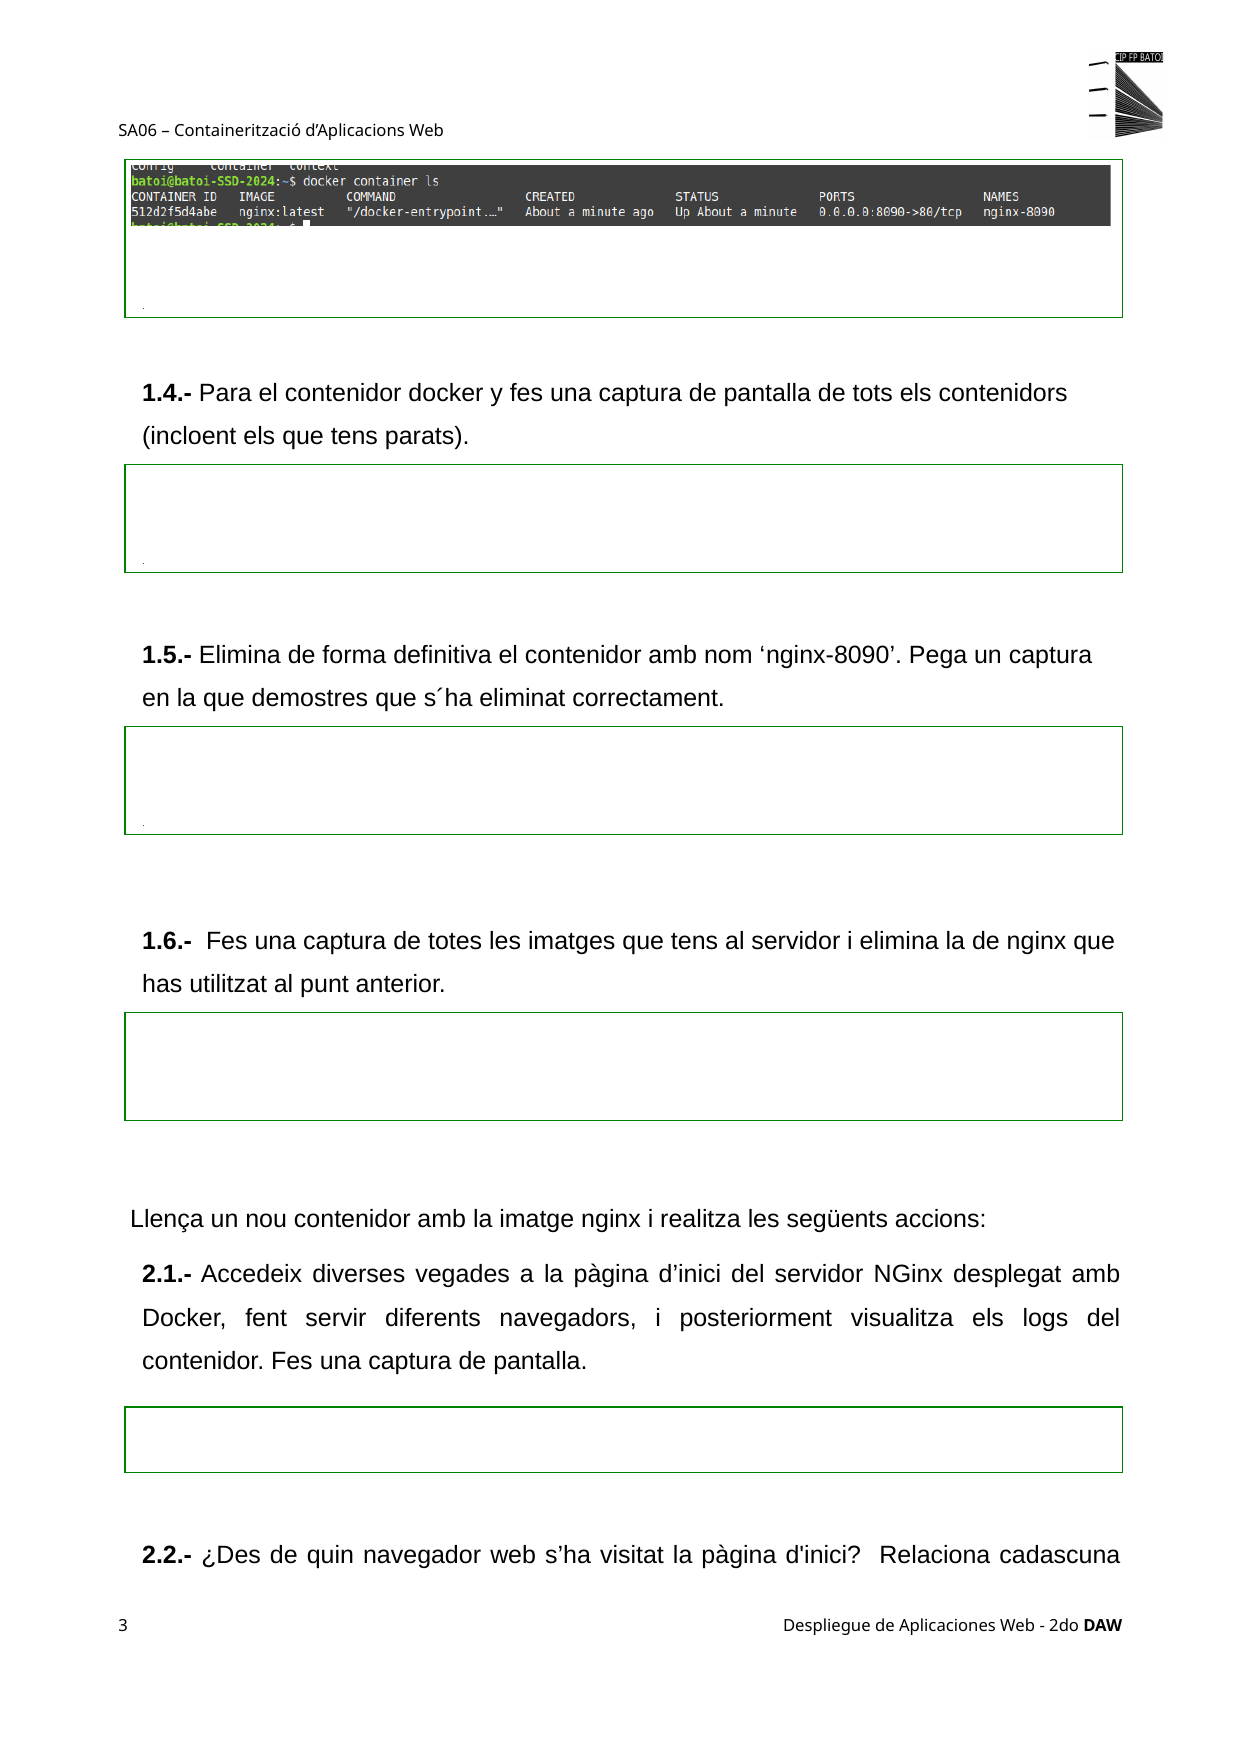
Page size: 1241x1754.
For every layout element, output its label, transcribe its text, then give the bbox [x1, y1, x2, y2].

table_header [126, 1013, 1122, 1120]
table_header [126, 465, 1122, 572]
list 1.4.- Para el contenidor docker y fes una captura de pantalla de tots els contenidors (incloent els que tens parats). [104, 378, 1122, 450]
list 1.5.- Elimina de forma definitiva el contenidor amb nom ‘nginx-8090’. Pega un captura en la que demostres que s´ha eliminat correctament. [104, 640, 1122, 712]
list 2.2.- ¿Des de quin navegador web s’ha visitat la pàgina d'inici? Relaciona cadascuna [104, 1539, 1122, 1568]
picture [1087, 49, 1165, 140]
text Llença un nou contenidor amb la imatge nginx i realitza les següents accions: [130, 1204, 1122, 1233]
list 1.6.- Fes una captura de totes les imatges que tens al servidor i elimina la de nginx que has utilitzat al punt anterior. [104, 926, 1122, 998]
list 2.1.- Accedeix diverses vegades a la pàgina d’inici del servidor NGinx desplegat amb Docker, fent servir diferents navegadors, i posteriorment visualitza els logs del contenidor. Fes una captura de pantalla. [104, 1259, 1122, 1374]
table_header [126, 727, 1122, 834]
table_header [126, 160, 1122, 317]
picture [131, 165, 1111, 226]
table_header [126, 1408, 1122, 1472]
